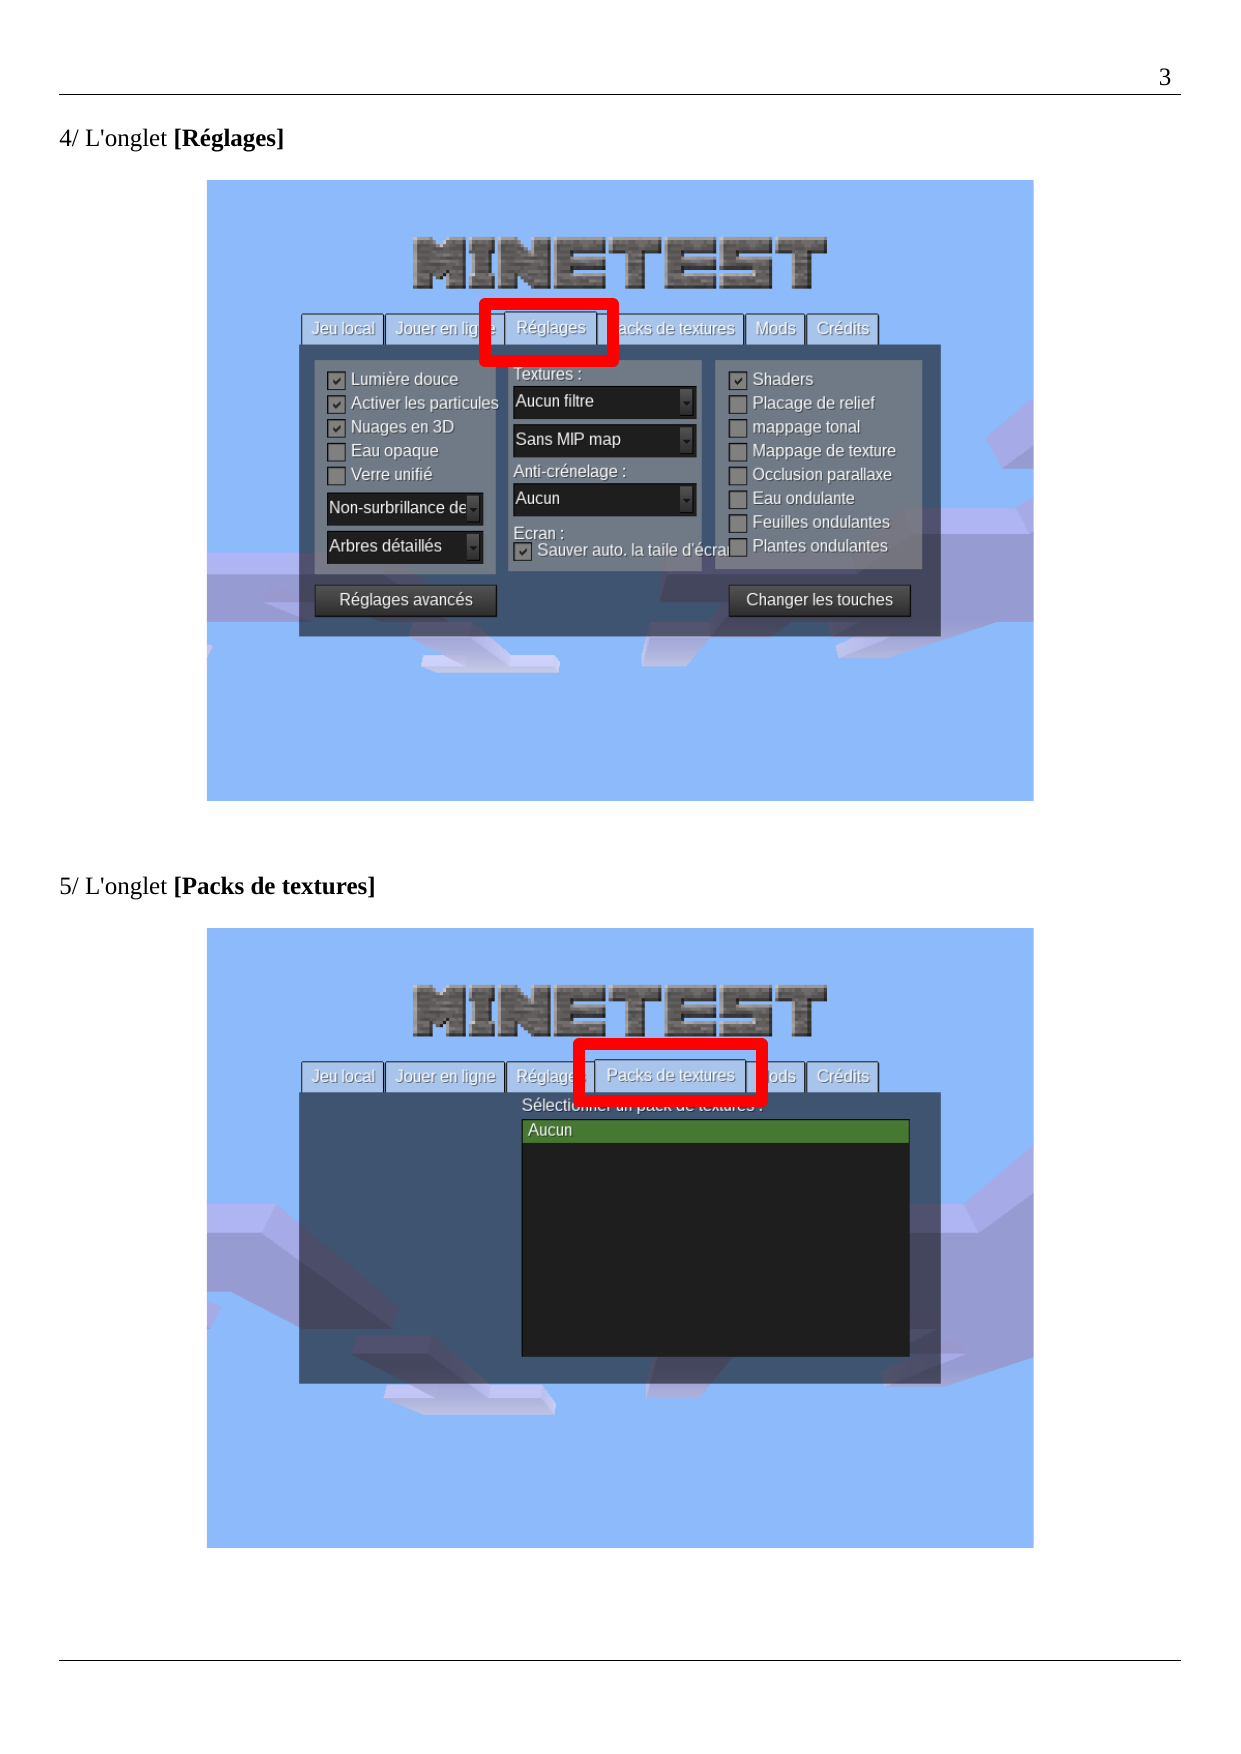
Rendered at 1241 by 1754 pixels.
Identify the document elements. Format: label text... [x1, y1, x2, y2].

text 5/ L'onglet [Packs de textures] [59, 871, 1181, 899]
text 4/ L'onglet [Réglages] [59, 123, 1181, 152]
picture [206, 180, 1034, 801]
picture [206, 928, 1034, 1548]
